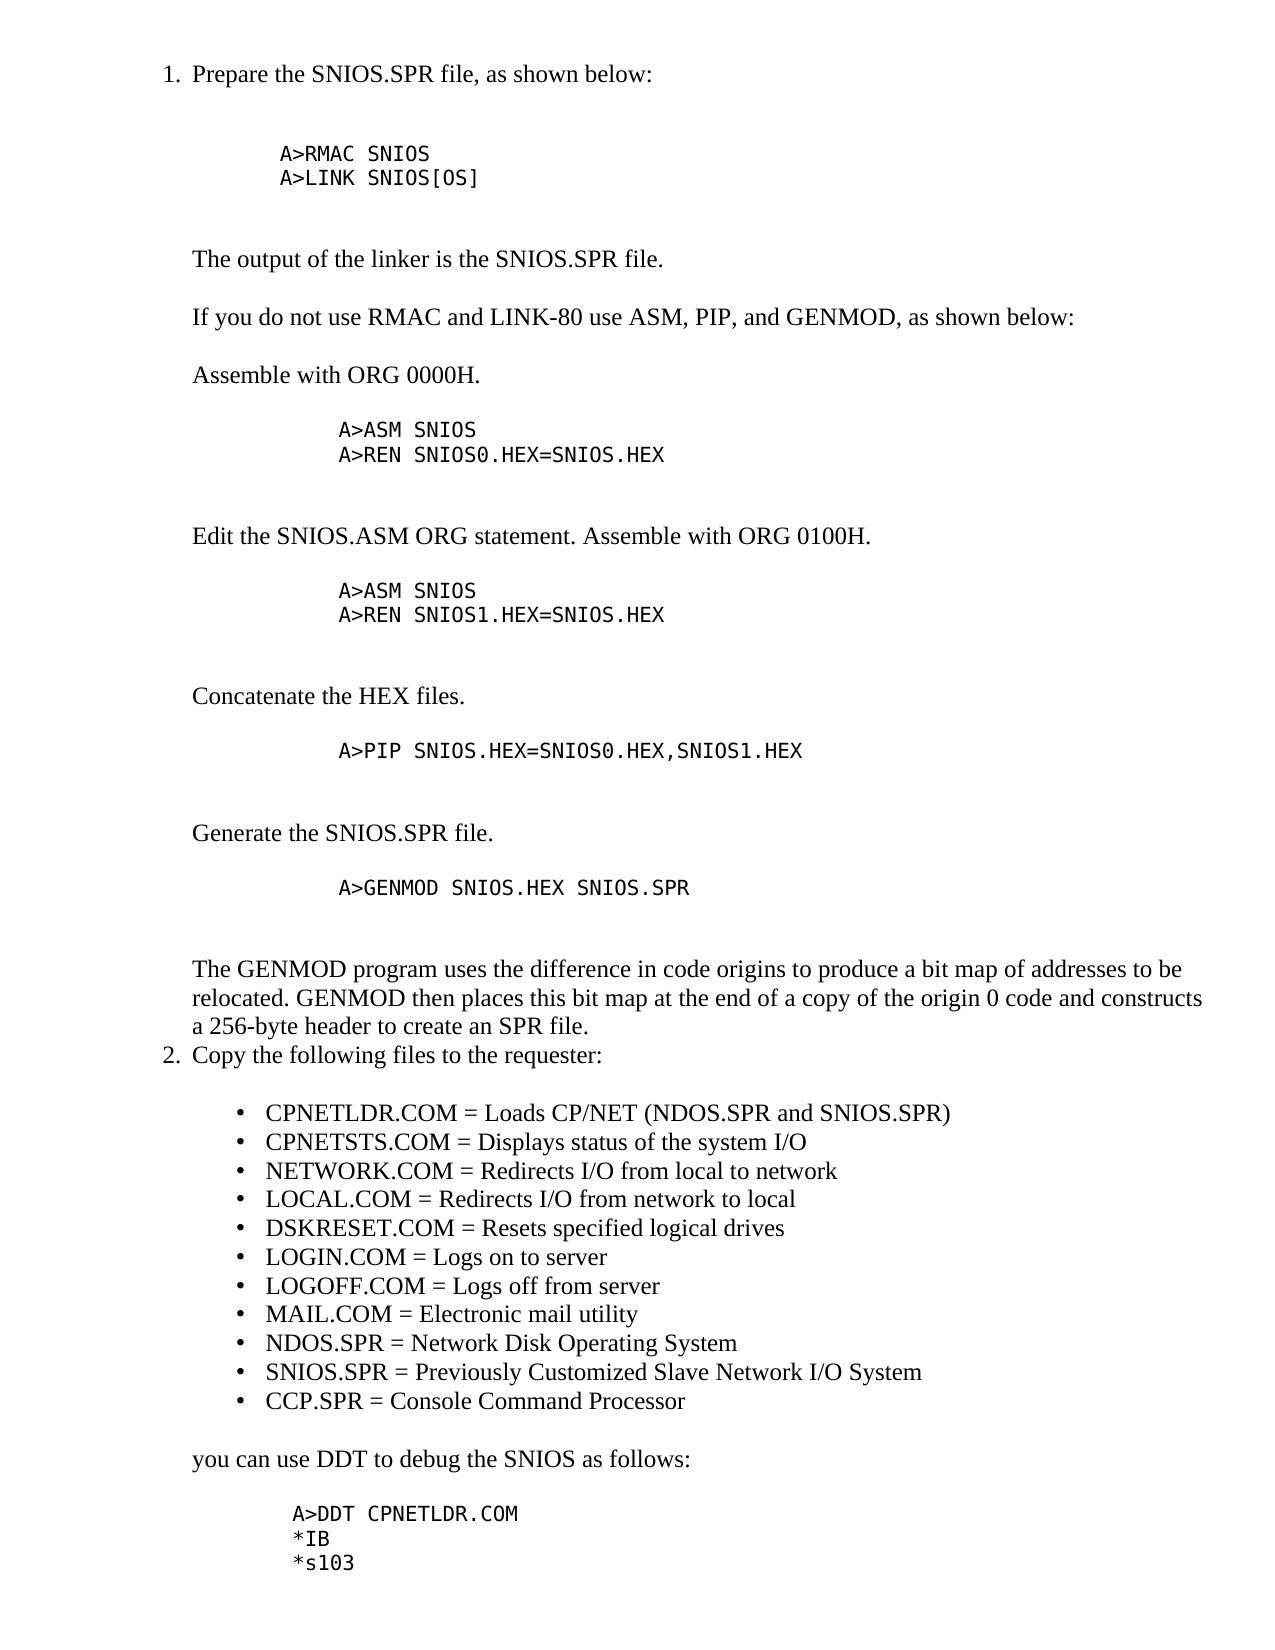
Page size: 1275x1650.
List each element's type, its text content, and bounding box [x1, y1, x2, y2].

list If you do not use RMAC and LINK-80 use ASM, PIP, and GENMOD, as shown below: [162, 302, 1216, 331]
list CPNETLDR.COM = Loads CP/NET (NDOS.SPR and SNIOS.SPR) [236, 1098, 1216, 1127]
list Copy the following files to the requester: [162, 1040, 1216, 1069]
list CPNETSTS.COM = Displays status of the system I/O [236, 1127, 1216, 1156]
list DSKRESET.COM = Resets specified logical drives [236, 1213, 1216, 1242]
list A>GENMOD SNIOS.HEX SNIOS.SPR [221, 876, 1216, 900]
list A>PIP SNIOS.HEX=SNIOS0.HEX,SNIOS1.HEX [221, 739, 1216, 764]
list *s103 [162, 1551, 1216, 1575]
list A>DDT CPNETLDR.COM [162, 1502, 1216, 1527]
subtitle Edit the SNIOS.ASM ORG statement. Assemble with ORG 0100H. [162, 521, 1216, 549]
list LOGIN.COM = Logs on to server [236, 1242, 1216, 1271]
list *IB [162, 1527, 1216, 1551]
list A>LINK SNIOS[OS] [162, 166, 1216, 190]
list Prepare the SNIOS.SPR file, as shown below: [162, 59, 1216, 88]
list A>ASM SNIOS [221, 418, 1216, 443]
list NETWORK.COM = Redirects I/O from local to network [236, 1156, 1216, 1184]
subtitle Generate the SNIOS.SPR file. [162, 818, 1216, 846]
list The GENMOD program uses the difference in code origins to produce a bit map of addresses to be relocated. GENMOD then places this bit map at the end of a copy of the origin 0 code and constructs a 256-byte header to create an SPR file. [162, 954, 1216, 1040]
list NDOS.SPR = Network Disk Operating System [236, 1328, 1216, 1357]
list you can use DDT to debug the SNIOS as follows: [162, 1444, 1216, 1473]
subtitle Concatenate the HEX files. [162, 681, 1216, 710]
list The output of the linker is the SNIOS.SPR file. [162, 244, 1216, 273]
list A>RMAC SNIOS [162, 142, 1216, 166]
list LOGOFF.COM = Logs off from server [236, 1271, 1216, 1299]
list A>REN SNIOS1.HEX=SNIOS.HEX [221, 603, 1216, 628]
list CCP.SPR = Console Command Processor [236, 1386, 1216, 1414]
list LOCAL.COM = Redirects I/O from network to local [236, 1184, 1216, 1213]
list MAIL.COM = Electronic mail utility [236, 1299, 1216, 1328]
list SNIOS.SPR = Previously Customized Slave Network I/O System [236, 1357, 1216, 1386]
subtitle Assemble with ORG 0000H. [162, 360, 1216, 389]
list A>ASM SNIOS [221, 579, 1216, 603]
list A>REN SNIOS0.HEX=SNIOS.HEX [221, 443, 1216, 467]
